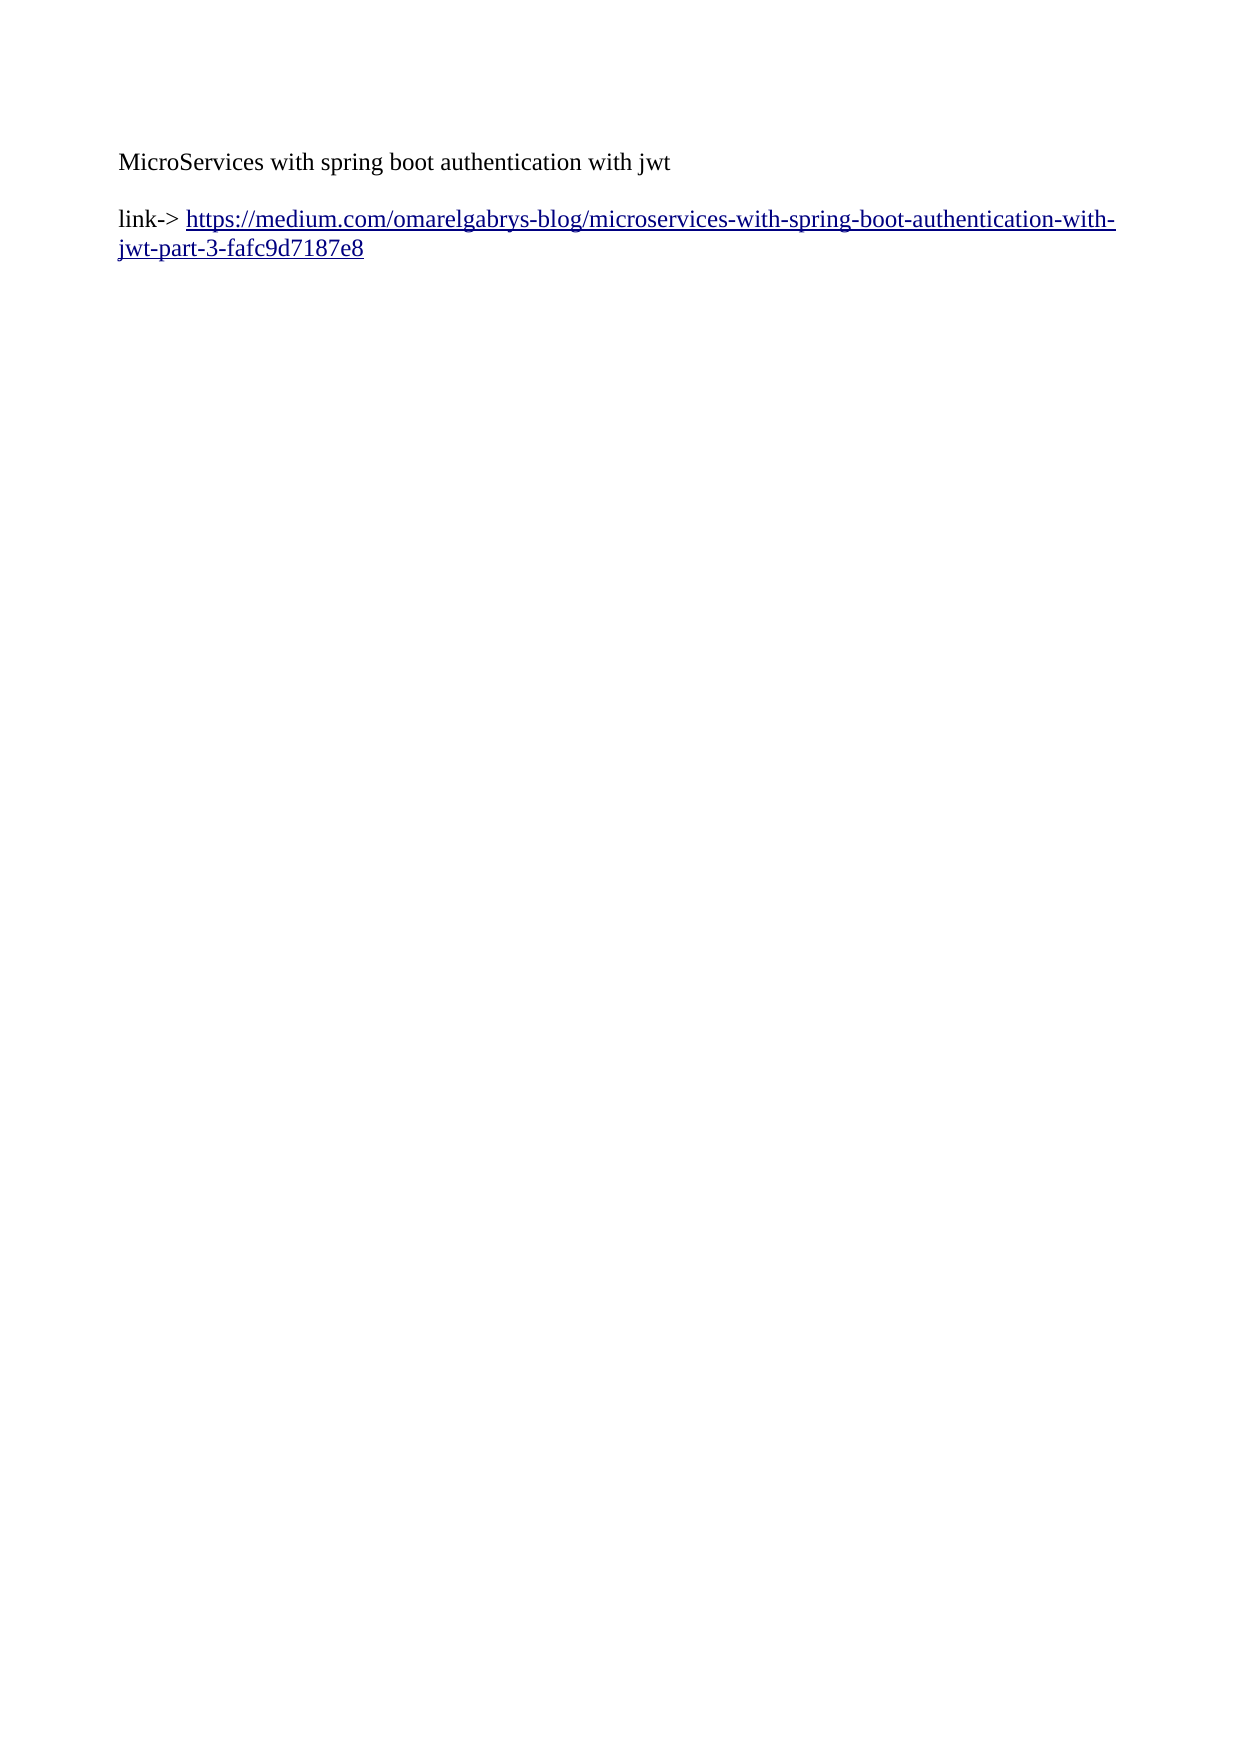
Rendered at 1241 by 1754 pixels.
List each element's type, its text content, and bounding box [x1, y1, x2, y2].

text MicroServices with spring boot authentication with jwt [118, 147, 1122, 176]
text link-> https://medium.com/omarelgabrys-blog/microservices-with-spring-boot-authentication-with-jwt-part-3-fafc9d7187e8 [118, 204, 1122, 262]
